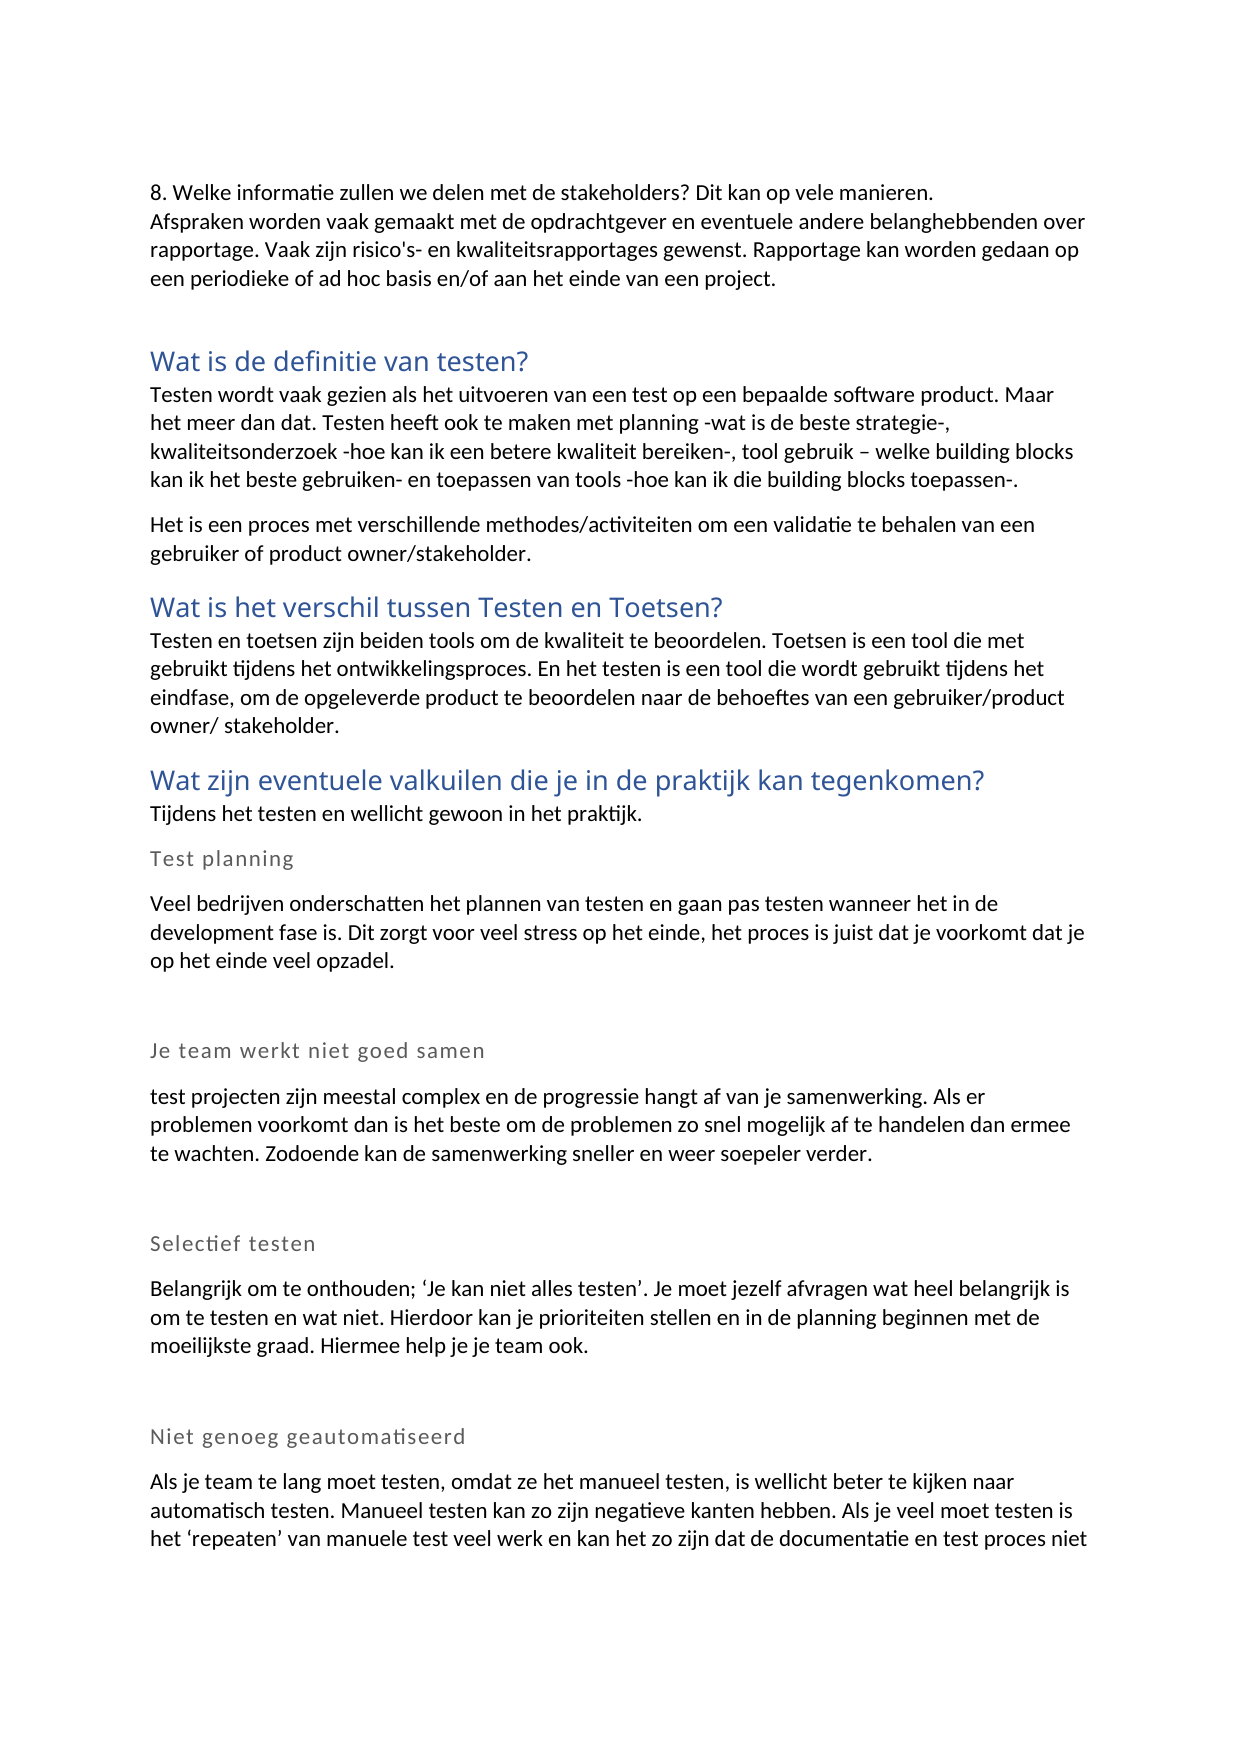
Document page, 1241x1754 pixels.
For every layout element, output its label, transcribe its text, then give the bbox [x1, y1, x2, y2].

text 8. Welke informatie zullen we delen met de stakeholders? Dit kan op vele manieren. [150, 178, 1090, 207]
text Testen wordt vaak gezien als het uitvoeren van een test op een bepaalde software product. Maar het meer dan dat. Testen heeft ook te maken met planning -wat is de beste strategie-, kwaliteitsonderzoek -hoe kan ik een betere kwaliteit bereiken-, tool gebruik – welke building blocks kan ik het beste gebruiken- en toepassen van tools -hoe kan ik die building blocks toepassen-. [150, 380, 1090, 493]
subtitle Wat zijn eventuele valkuilen die je in de praktijk kan tegenkomen? [150, 761, 1090, 798]
subtitle Wat is de definitie van testen? [150, 342, 1090, 379]
text Afspraken worden vaak gemaakt met de opdrachtgever en eventuele andere belanghebbenden over rapportage. Vaak zijn risico's- en kwaliteitsrapportages gewenst. Rapportage kan worden gedaan op een periodieke of ad hoc basis en/of aan het einde van een project. [150, 207, 1090, 292]
text Je team werkt niet goed samen [150, 1037, 1090, 1064]
text Test planning [150, 844, 1090, 872]
text Als je team te lang moet testen, omdat ze het manueel testen, is wellicht beter te kijken naar automatisch testen. Manueel testen kan zo zijn negatieve kanten hebben. Als je veel moet testen is het ‘repeaten’ van manuele test veel werk en kan het zo zijn dat de documentatie en test proces niet [150, 1467, 1090, 1552]
text Testen en toetsen zijn beiden tools om de kwaliteit te beoordelen. Toetsen is een tool die met gebruikt tijdens het ontwikkelingsproces. En het testen is een tool die wordt gebruikt tijdens het eindfase, om de opgeleverde product te beoordelen naar de behoeftes van een gebruiker/product owner/ stakeholder. [150, 626, 1090, 740]
text test projecten zijn meestal complex en de progressie hangt af van je samenwerking. Als er problemen voorkomt dan is het beste om de problemen zo snel mogelijk af te handelen dan ermee te wachten. Zodoende kan de samenwerking sneller en weer soepeler verder. [150, 1082, 1090, 1167]
text Het is een proces met verschillende methodes/activiteiten om een validatie te behalen van een gebruiker of product owner/stakeholder. [150, 511, 1090, 567]
text Tijdens het testen en wellicht gewoon in het praktijk. [150, 799, 1090, 827]
text Belangrijk om te onthouden; ‘Je kan niet alles testen’. Je moet jezelf afvragen wat heel belangrijk is om te testen en wat niet. Hierdoor kan je prioriteiten stellen en in de planning beginnen met de moeilijkste graad. Hiermee help je je team ook. [150, 1274, 1090, 1359]
text Veel bedrijven onderschatten het plannen van testen en gaan pas testen wanneer het in de development fase is. Dit zorgt voor veel stress op het einde, het proces is juist dat je voorkomt dat je op het einde veel opzadel. [150, 889, 1090, 974]
text Niet genoeg geautomatiseerd [150, 1422, 1090, 1450]
text Selectief testen [150, 1229, 1090, 1257]
subtitle Wat is het verschil tussen Testen en Toetsen? [150, 588, 1090, 625]
